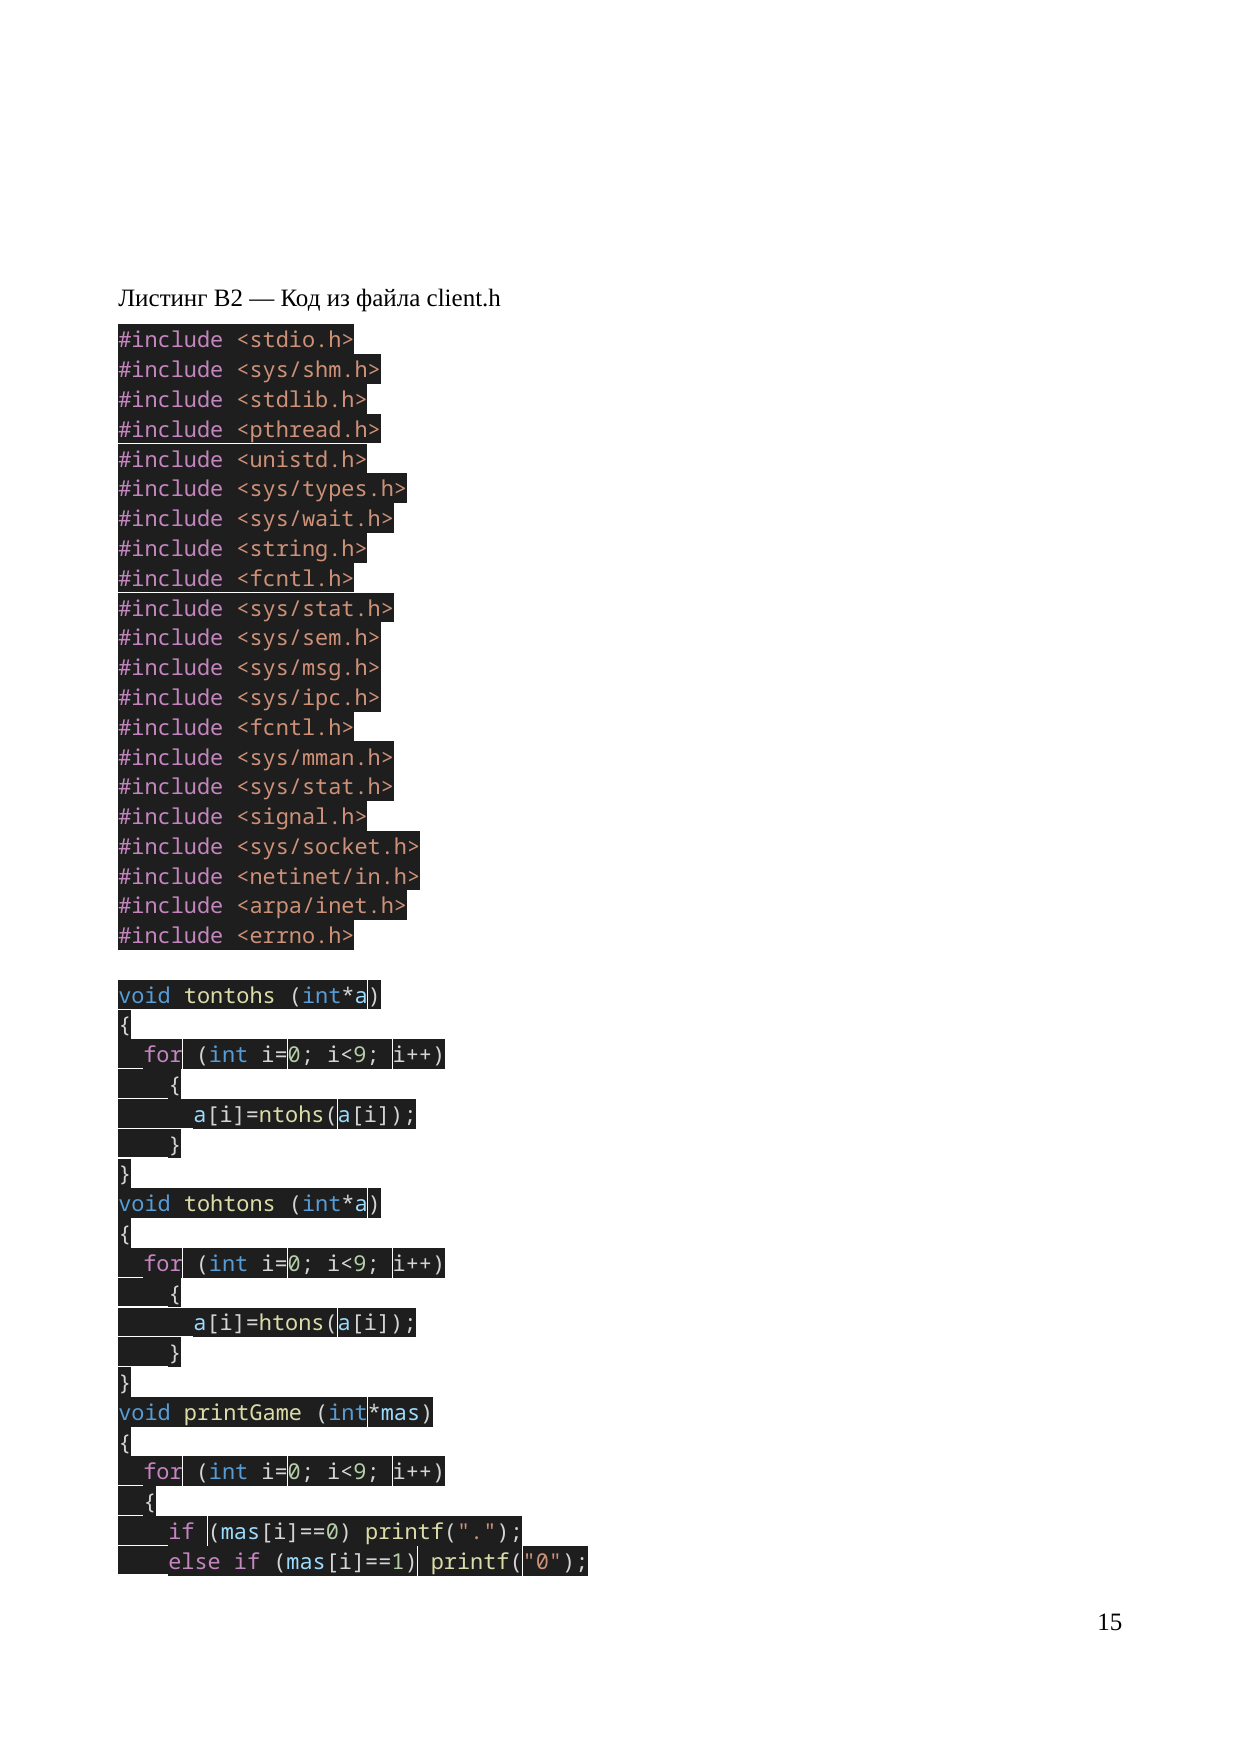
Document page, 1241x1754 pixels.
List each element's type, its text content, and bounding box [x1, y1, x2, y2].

text #include <sys/shm.h> [118, 354, 1122, 384]
text } [118, 1367, 1122, 1397]
text #include <signal.h> [118, 801, 1122, 831]
text #include <fcntl.h> [118, 712, 1122, 741]
text #include <sys/stat.h> [118, 592, 1122, 622]
text #include <netinet/in.h> [118, 861, 1122, 890]
text void tontohs (int*a) [118, 980, 1122, 1009]
text for (int i=0; i<9; i++) [118, 1456, 1122, 1486]
text for (int i=0; i<9; i++) [118, 1248, 1122, 1278]
text { [118, 1009, 1122, 1039]
text else if (mas[i]==1) printf("0"); [118, 1546, 1122, 1576]
text { [118, 1218, 1122, 1248]
text a[i]=ntohs(a[i]); [118, 1099, 1122, 1129]
text #include <stdlib.h> [118, 384, 1122, 414]
text #include <sys/ipc.h> [118, 682, 1122, 712]
text if (mas[i]==0) printf("."); [118, 1516, 1122, 1546]
text for (int i=0; i<9; i++) [118, 1039, 1122, 1069]
text Листинг В2 — Код из файла client.h [118, 283, 1122, 312]
text { [118, 1278, 1122, 1307]
text #include <sys/stat.h> [118, 771, 1122, 801]
text #include <errno.h> [118, 920, 1122, 950]
text #include <sys/wait.h> [118, 503, 1122, 533]
text void printGame (int*mas) [118, 1397, 1122, 1427]
text #include <sys/socket.h> [118, 831, 1122, 861]
text a[i]=htons(a[i]); [118, 1307, 1122, 1337]
text #include <sys/sem.h> [118, 622, 1122, 652]
text { [118, 1427, 1122, 1456]
text #include <sys/types.h> [118, 473, 1122, 503]
text #include <unistd.h> [118, 443, 1122, 473]
text #include <sys/mman.h> [118, 741, 1122, 771]
text #include <stdio.h> [118, 324, 1122, 354]
text #include <sys/msg.h> [118, 652, 1122, 682]
text #include <arpa/inet.h> [118, 890, 1122, 920]
text } [118, 1158, 1122, 1188]
text void tohtons (int*a) [118, 1188, 1122, 1218]
text { [118, 1486, 1122, 1516]
text } [118, 1129, 1122, 1158]
text #include <pthread.h> [118, 414, 1122, 443]
text #include <string.h> [118, 533, 1122, 563]
text } [118, 1337, 1122, 1367]
text { [118, 1069, 1122, 1099]
text #include <fcntl.h> [118, 563, 1122, 592]
